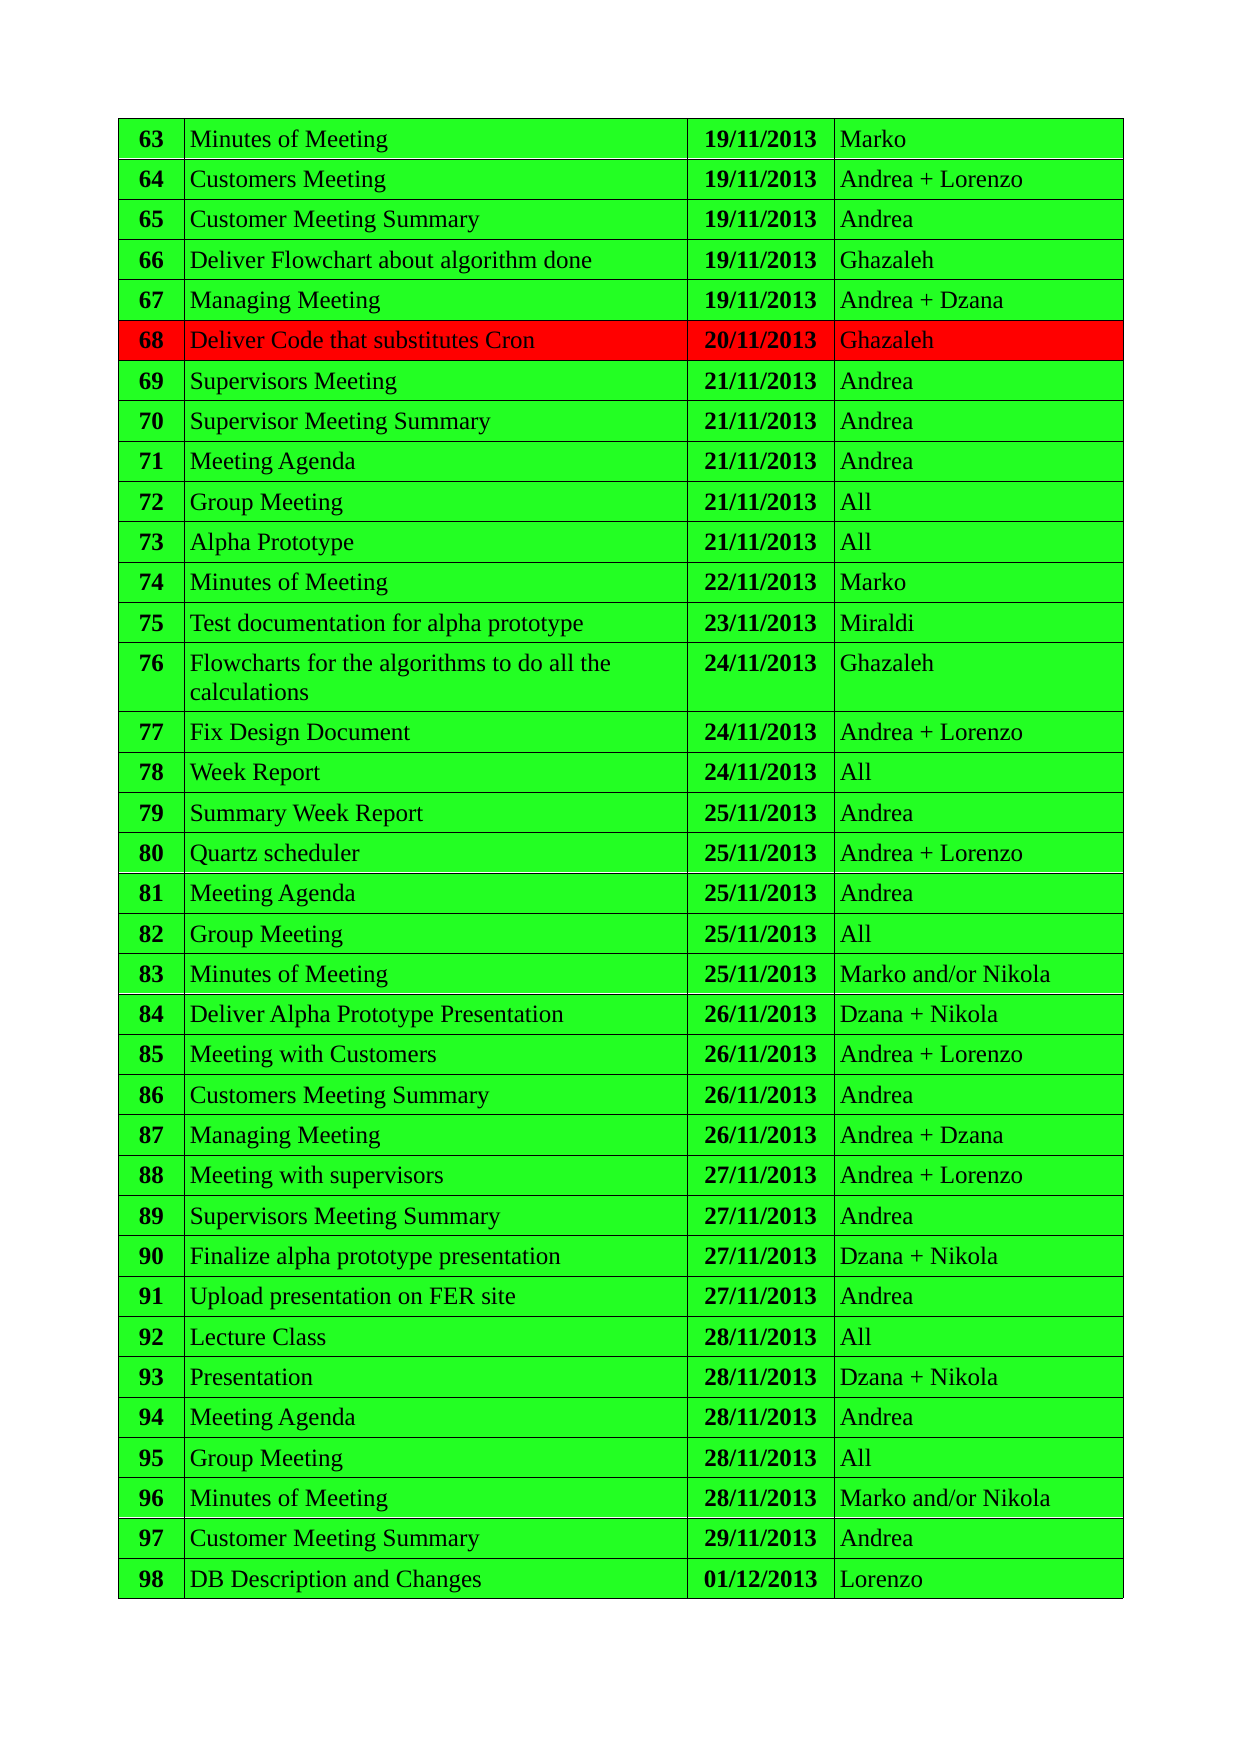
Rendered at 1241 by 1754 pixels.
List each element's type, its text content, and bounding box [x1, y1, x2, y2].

table_cell 25/11/2013 [688, 874, 834, 913]
table_cell Deliver Alpha Prototype Presentation [185, 995, 687, 1034]
table_cell Supervisors Meeting Summary [185, 1196, 687, 1235]
table_cell All [835, 914, 1123, 953]
table_cell Supervisor Meeting Summary [185, 401, 687, 441]
table_cell Deliver Flowchart about algorithm done [185, 240, 687, 279]
table_cell Presentation [185, 1357, 687, 1397]
table_cell 98 [119, 1559, 184, 1598]
table_cell Miraldi [835, 603, 1123, 642]
table_cell Marko and/or Nikola [835, 954, 1123, 993]
table_cell Meeting Agenda [185, 1398, 687, 1437]
table_cell 72 [119, 482, 184, 521]
table_cell Upload presentation on FER site [185, 1277, 687, 1316]
table_cell 25/11/2013 [688, 833, 834, 872]
table_cell 80 [119, 833, 184, 872]
table_cell 68 [119, 321, 184, 360]
table_cell Managing Meeting [185, 280, 687, 320]
table_cell 23/11/2013 [688, 603, 834, 642]
table_cell Marko [835, 563, 1123, 602]
table_cell Dzana + Nikola [835, 1357, 1123, 1397]
table_cell 25/11/2013 [688, 954, 834, 993]
table_cell 26/11/2013 [688, 1075, 834, 1114]
table_cell Group Meeting [185, 482, 687, 521]
table_cell DB Description and Changes [185, 1559, 687, 1598]
table_cell 83 [119, 954, 184, 993]
table_cell 67 [119, 280, 184, 320]
table_cell Andrea [835, 1398, 1123, 1437]
table_cell 26/11/2013 [688, 995, 834, 1034]
table_cell 95 [119, 1438, 184, 1477]
table_cell Andrea [835, 200, 1123, 239]
table_cell All [835, 753, 1123, 792]
table_cell 24/11/2013 [688, 712, 834, 752]
table_cell 64 [119, 160, 184, 199]
table_cell Meeting with supervisors [185, 1156, 687, 1195]
table_cell 97 [119, 1519, 184, 1558]
table_cell 93 [119, 1357, 184, 1397]
table_cell 84 [119, 995, 184, 1034]
table_cell All [835, 522, 1123, 562]
table_cell 19/11/2013 [688, 280, 834, 320]
table_cell Test documentation for alpha prototype [185, 603, 687, 642]
table_cell Fix Design Document [185, 712, 687, 752]
table_cell 79 [119, 793, 184, 832]
table_cell Andrea [835, 1277, 1123, 1316]
table_cell Andrea [835, 401, 1123, 441]
table_cell Andrea [835, 874, 1123, 913]
table_cell 01/12/2013 [688, 1559, 834, 1598]
table_cell Deliver Code that substitutes Cron [185, 321, 687, 360]
table_cell 76 [119, 643, 184, 711]
table_cell Minutes of Meeting [185, 563, 687, 602]
table_cell 91 [119, 1277, 184, 1316]
table_cell 66 [119, 240, 184, 279]
table_cell 19/11/2013 [688, 200, 834, 239]
table_cell 19/11/2013 [688, 160, 834, 199]
table_cell 86 [119, 1075, 184, 1114]
table_cell 87 [119, 1115, 184, 1155]
table_cell 21/11/2013 [688, 482, 834, 521]
table_cell 24/11/2013 [688, 753, 834, 792]
table_cell 21/11/2013 [688, 361, 834, 400]
table_cell All [835, 1438, 1123, 1477]
table_cell 85 [119, 1035, 184, 1074]
table_cell Group Meeting [185, 914, 687, 953]
table_cell Quartz scheduler [185, 833, 687, 872]
table_cell Customers Meeting Summary [185, 1075, 687, 1114]
table_cell 28/11/2013 [688, 1357, 834, 1397]
table_cell All [835, 482, 1123, 521]
table_cell Alpha Prototype [185, 522, 687, 562]
table_cell 96 [119, 1478, 184, 1517]
table_cell Meeting Agenda [185, 874, 687, 913]
table_cell Flowcharts for the algorithms to do all the calculations [185, 643, 687, 711]
table_cell Andrea [835, 361, 1123, 400]
table_cell Customer Meeting Summary [185, 200, 687, 239]
table_cell 19/11/2013 [688, 240, 834, 279]
table_cell 63 [119, 119, 184, 158]
table_cell Andrea [835, 1075, 1123, 1114]
table_cell 92 [119, 1317, 184, 1356]
table_cell Andrea [835, 1196, 1123, 1235]
table_cell Minutes of Meeting [185, 1478, 687, 1517]
table_cell 26/11/2013 [688, 1035, 834, 1074]
table_cell 82 [119, 914, 184, 953]
table_cell 28/11/2013 [688, 1317, 834, 1356]
table_cell 25/11/2013 [688, 793, 834, 832]
table_cell 21/11/2013 [688, 442, 834, 481]
table_cell Customers Meeting [185, 160, 687, 199]
table_cell Finalize alpha prototype presentation [185, 1236, 687, 1276]
table_cell Ghazaleh [835, 643, 1123, 711]
table_cell 74 [119, 563, 184, 602]
table_cell Group Meeting [185, 1438, 687, 1477]
table_cell 71 [119, 442, 184, 481]
table_cell Supervisors Meeting [185, 361, 687, 400]
table_cell Ghazaleh [835, 321, 1123, 360]
table_cell 27/11/2013 [688, 1236, 834, 1276]
table_cell Marko [835, 119, 1123, 158]
table_cell Marko and/or Nikola [835, 1478, 1123, 1517]
table_cell 28/11/2013 [688, 1438, 834, 1477]
table_cell 78 [119, 753, 184, 792]
table_cell 20/11/2013 [688, 321, 834, 360]
table_cell Lorenzo [835, 1559, 1123, 1598]
table_cell Dzana + Nikola [835, 995, 1123, 1034]
table_cell 27/11/2013 [688, 1156, 834, 1195]
table_cell Andrea [835, 793, 1123, 832]
table_cell 21/11/2013 [688, 401, 834, 441]
table_cell 21/11/2013 [688, 522, 834, 562]
table_cell 88 [119, 1156, 184, 1195]
table_cell 65 [119, 200, 184, 239]
table_cell Andrea + Dzana [835, 1115, 1123, 1155]
table_cell Lecture Class [185, 1317, 687, 1356]
table_cell 89 [119, 1196, 184, 1235]
table_cell 27/11/2013 [688, 1277, 834, 1316]
table_cell 24/11/2013 [688, 643, 834, 711]
table_cell 27/11/2013 [688, 1196, 834, 1235]
table_cell Andrea [835, 1519, 1123, 1558]
table_cell 90 [119, 1236, 184, 1276]
table_cell Minutes of Meeting [185, 119, 687, 158]
table_cell 29/11/2013 [688, 1519, 834, 1558]
table_cell 81 [119, 874, 184, 913]
table_cell Andrea + Lorenzo [835, 712, 1123, 752]
table_cell Andrea + Lorenzo [835, 833, 1123, 872]
table_cell All [835, 1317, 1123, 1356]
table_cell 25/11/2013 [688, 914, 834, 953]
table_cell Minutes of Meeting [185, 954, 687, 993]
table_cell Andrea + Lorenzo [835, 1156, 1123, 1195]
table_cell 73 [119, 522, 184, 562]
table_cell 77 [119, 712, 184, 752]
table_cell 28/11/2013 [688, 1398, 834, 1437]
table_cell Customer Meeting Summary [185, 1519, 687, 1558]
table_cell Week Report [185, 753, 687, 792]
table_cell Managing Meeting [185, 1115, 687, 1155]
table_cell Andrea [835, 442, 1123, 481]
table_cell 69 [119, 361, 184, 400]
table_cell 22/11/2013 [688, 563, 834, 602]
table_cell Summary Week Report [185, 793, 687, 832]
table_cell 19/11/2013 [688, 119, 834, 158]
table_cell Ghazaleh [835, 240, 1123, 279]
table_cell 70 [119, 401, 184, 441]
table_cell Meeting with Customers [185, 1035, 687, 1074]
table_cell Dzana + Nikola [835, 1236, 1123, 1276]
table_cell 94 [119, 1398, 184, 1437]
table_cell Andrea + Dzana [835, 280, 1123, 320]
table_cell Andrea + Lorenzo [835, 160, 1123, 199]
table_cell 75 [119, 603, 184, 642]
table_cell 26/11/2013 [688, 1115, 834, 1155]
table_cell 28/11/2013 [688, 1478, 834, 1517]
table_cell Meeting Agenda [185, 442, 687, 481]
table_cell Andrea + Lorenzo [835, 1035, 1123, 1074]
